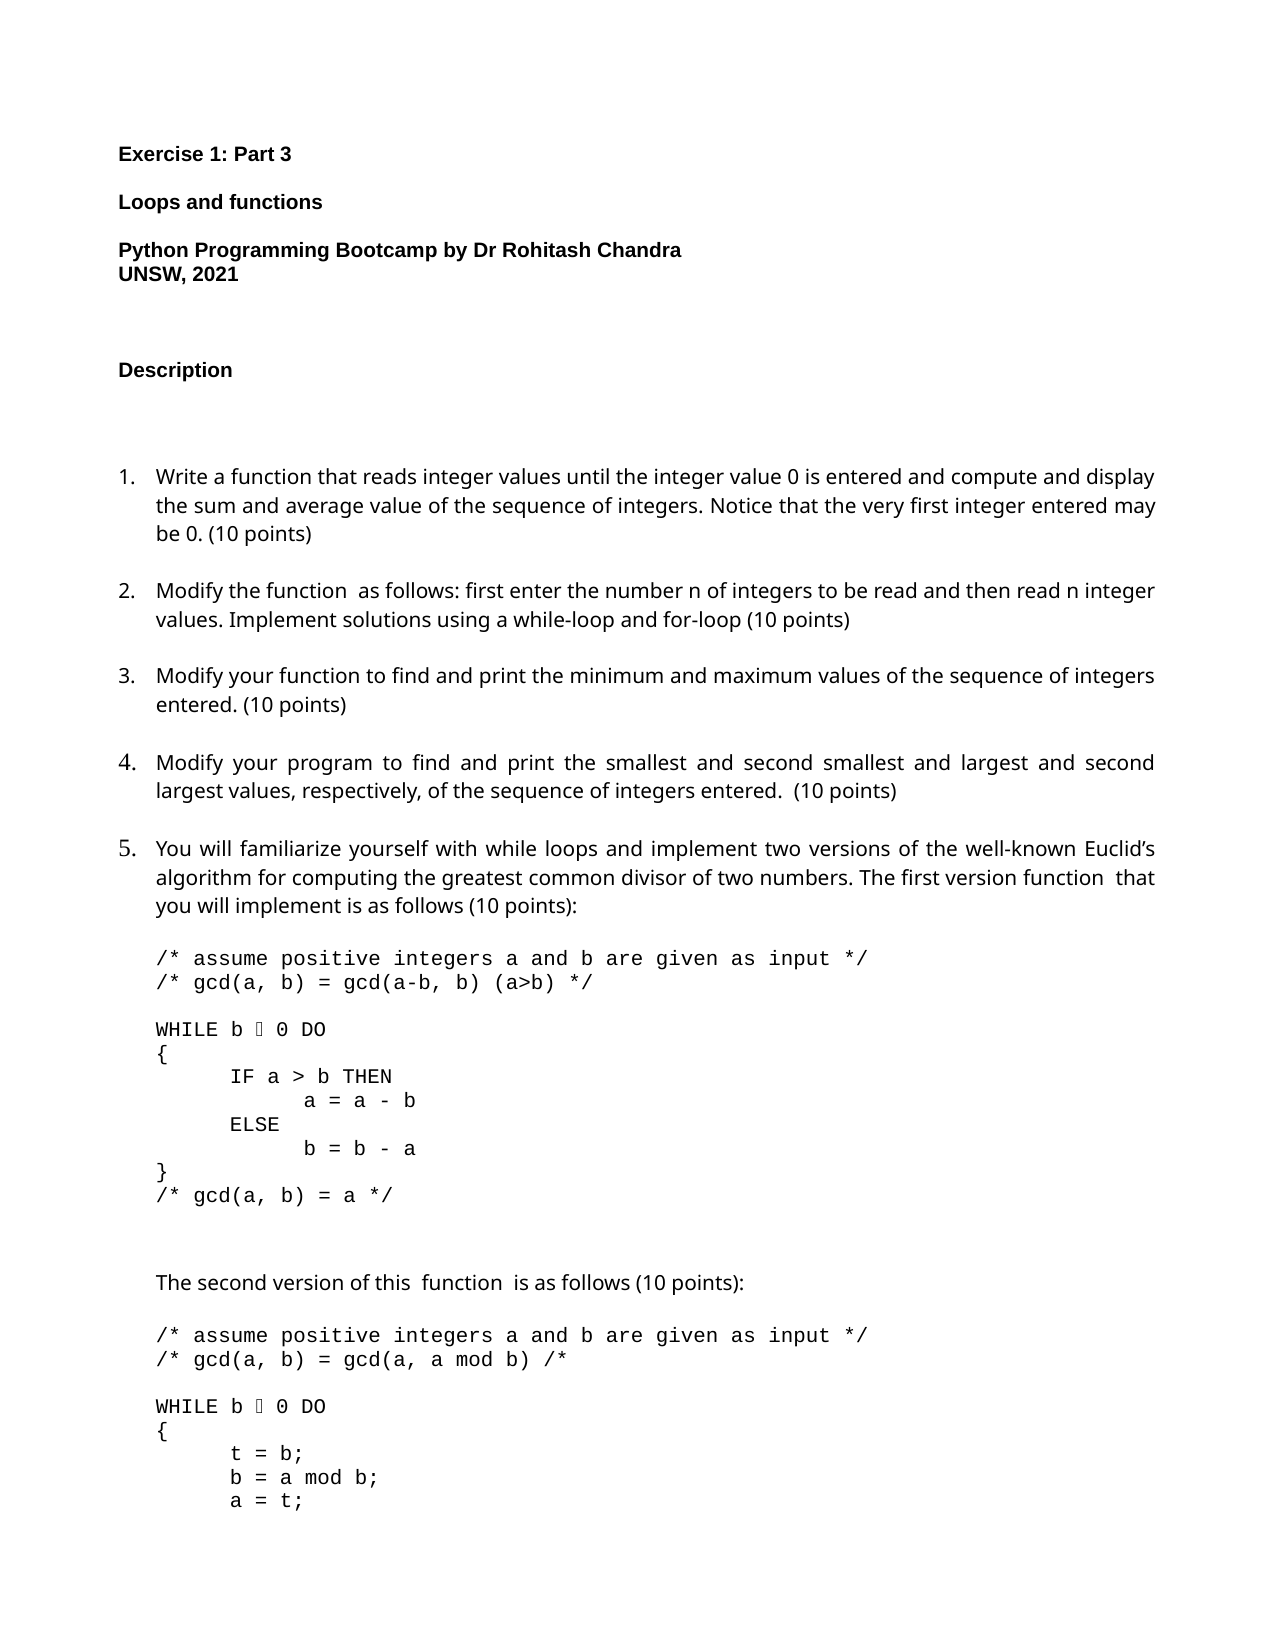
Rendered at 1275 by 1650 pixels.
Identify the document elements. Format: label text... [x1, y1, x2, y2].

list { [118, 1419, 1157, 1443]
list ELSE [118, 1114, 1157, 1137]
list /* assume positive integers a and b are given as input */ [118, 1325, 1157, 1349]
list WHILE b  0 DO [118, 1396, 1157, 1419]
list } [118, 1161, 1157, 1185]
text UNSW, 2021 [118, 262, 1157, 286]
list a = a - b [118, 1090, 1157, 1114]
list WHILE b  0 DO [118, 1019, 1157, 1043]
list IF a > b THEN [118, 1067, 1157, 1090]
list t = b; [118, 1443, 1157, 1467]
list /* gcd(a, b) = gcd(a, a mod b) /* [118, 1349, 1157, 1372]
list The second version of this function is as follows (10 points): [118, 1268, 1157, 1297]
text Loops and functions [118, 190, 1157, 214]
text Exercise 1: Part 3 [118, 142, 1157, 166]
list Modify your function to find and print the minimum and maximum values of the sequence of integers entered. (10 points) [118, 662, 1157, 718]
list /* gcd(a, b) = a */ [118, 1185, 1157, 1208]
list b = a mod b; [118, 1467, 1157, 1491]
list { [118, 1043, 1157, 1067]
list b = b - a [118, 1137, 1157, 1161]
text Python Programming Bootcamp by Dr Rohitash Chandra [118, 238, 1157, 262]
list Write a function that reads integer values until the integer value 0 is entered and compute and display the sum and average value of the sequence of integers. Notice that the very first integer entered may be 0. (10 points) [118, 462, 1157, 548]
list /* assume positive integers a and b are given as input */ [118, 948, 1157, 972]
list a = t; [118, 1491, 1157, 1514]
list /* gcd(a, b) = gcd(a-b, b) (a>b) */ [118, 972, 1157, 996]
list Modify your program to find and print the smallest and second smallest and largest and second largest values, respectively, of the sequence of integers entered. (10 points) [118, 747, 1157, 805]
text Description [118, 358, 1157, 382]
list Modify the function as follows: first enter the number n of integers to be read and then read n integer values. Implement solutions using a while-loop and for-loop (10 points) [118, 576, 1157, 633]
list You will familiarize yourself with while loops and implement two versions of the well-known Euclid’s algorithm for computing the greatest common divisor of two numbers. The first version function that you will implement is as follows (10 points): [118, 833, 1157, 920]
